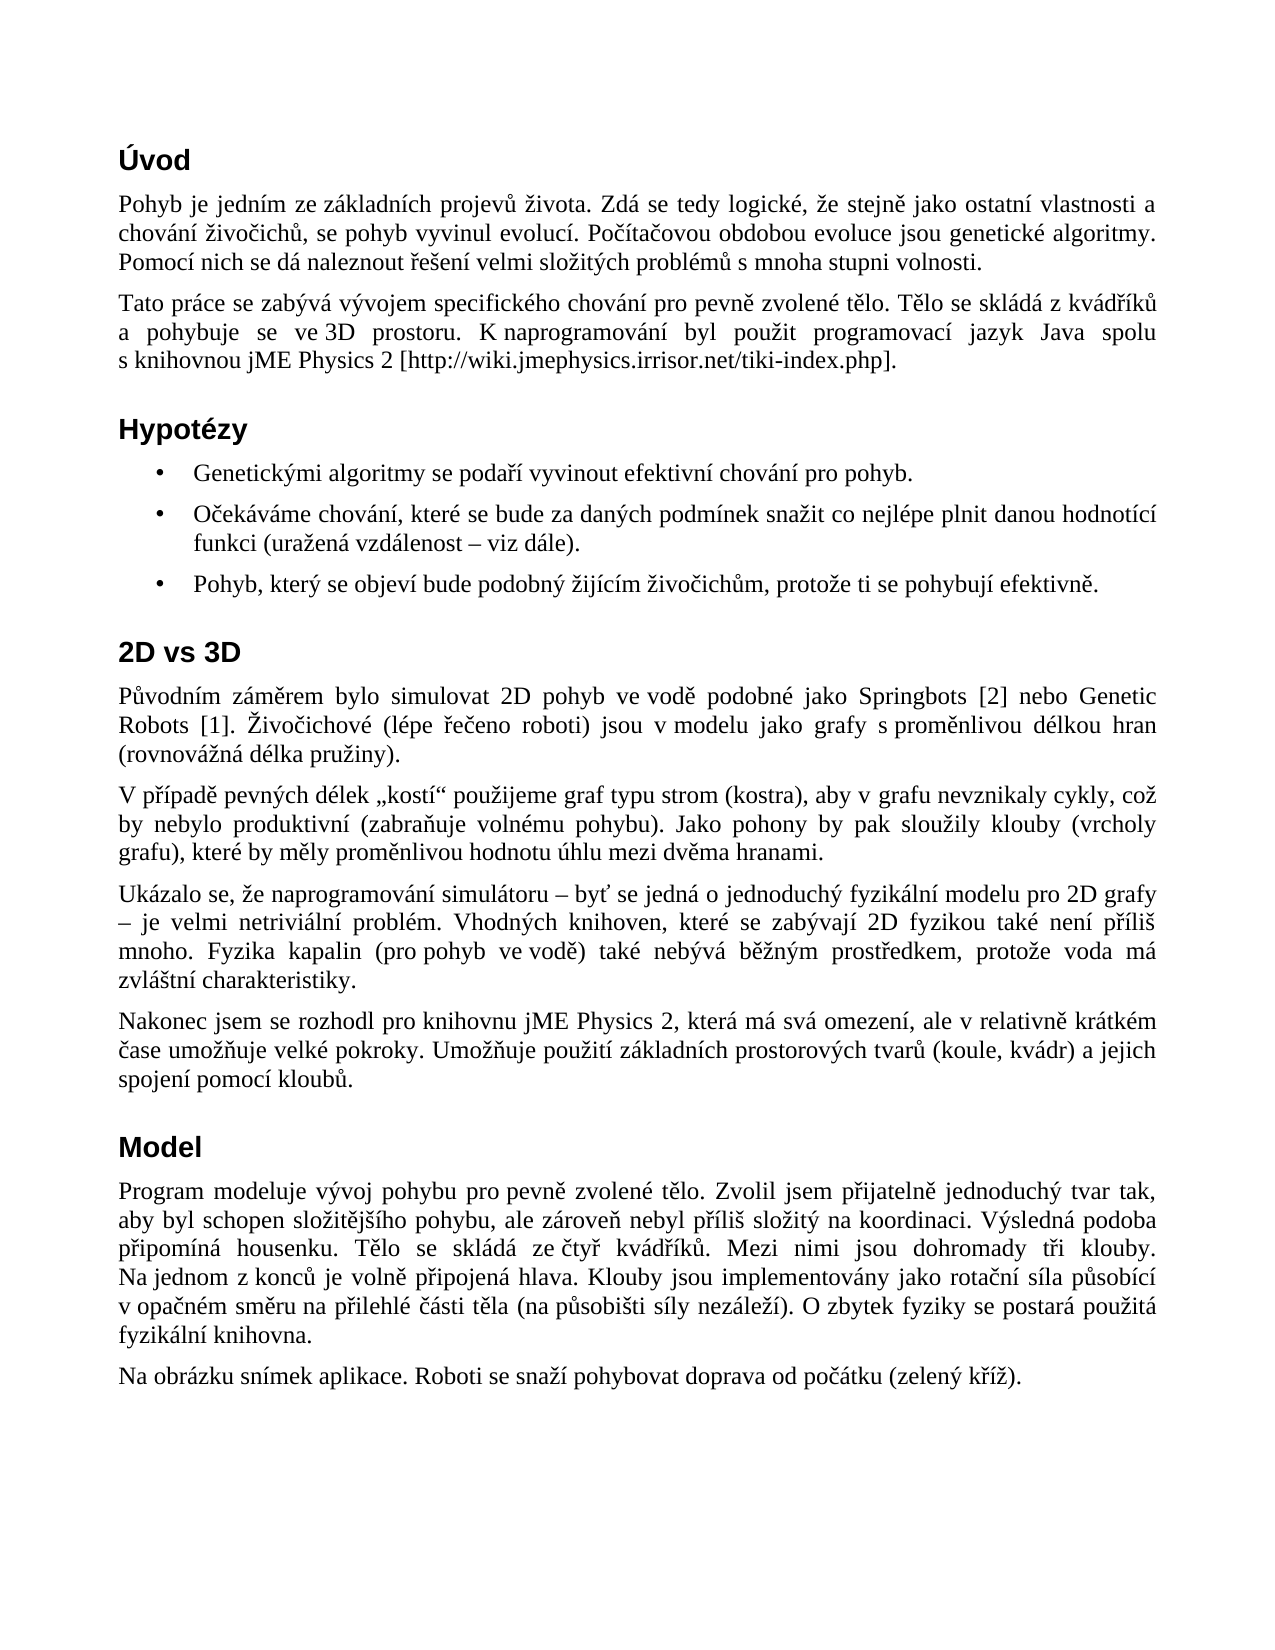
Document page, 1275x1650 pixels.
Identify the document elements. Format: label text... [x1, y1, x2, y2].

list Očekáváme chování, které se bude za daných podmínek snažit co nejlépe plnit danou hodnotící funkci (uražená vzdálenost – viz dále). [156, 499, 1157, 556]
text Tato práce se zabývá vývojem specifického chování pro pevně zvolené tělo. Tělo se skládá z kvádříků a pohybuje se ve 3D prostoru. K naprogramování byl použit programovací jazyk Java spolu s knihovnou jME Physics 2 [http://wiki.jmephysics.irrisor.net/tiki-index.php]. [118, 288, 1157, 374]
text Původním záměrem bylo simulovat 2D pohyb ve vodě podobné jako Springbots [2] nebo Genetic Robots [1]. Živočichové (lépe řečeno roboti) jsou v modelu jako grafy s proměnlivou délkou hran (rovnovážná délka pružiny). [118, 681, 1157, 767]
subtitle Úvod [118, 143, 1157, 177]
subtitle Hypotézy [118, 412, 1157, 445]
text Nakonec jsem se rozhodl pro knihovnu jME Physics 2, která má svá omezení, ale v relativně krátkém čase umožňuje velké pokroky. Umožňuje použití základních prostorových tvarů (koule, kvádr) a jejich spojení pomocí kloubů. [118, 1006, 1157, 1092]
list Pohyb, který se objeví bude podobný žijícím živočichům, protože ti se pohybují efektivně. [156, 569, 1157, 598]
subtitle Model [118, 1130, 1157, 1163]
text V případě pevných délek „kostí“ použijeme graf typu strom (kostra), aby v grafu nevznikaly cykly, což by nebylo produktivní (zabraňuje volnému pohybu). Jako pohony by pak sloužily klouby (vrcholy grafu), které by měly proměnlivou hodnotu úhlu mezi dvěma hranami. [118, 780, 1157, 866]
list Genetickými algoritmy se podaří vyvinout efektivní chování pro pohyb. [156, 458, 1157, 486]
text Program modeluje vývoj pohybu pro pevně zvolené tělo. Zvolil jsem přijatelně jednoduchý tvar tak, aby byl schopen složitějšího pohybu, ale zároveň nebyl příliš složitý na koordinaci. Výsledná podoba připomíná housenku. Tělo se skládá ze čtyř kvádříků. Mezi nimi jsou dohromady tři klouby. Na jednom z konců je volně připojená hlava. Klouby jsou implementovány jako rotační síla působící v opačném směru na přilehlé části těla (na působišti síly nezáleží). O zbytek fyziky se postará použitá fyzikální knihovna. [118, 1176, 1157, 1348]
subtitle 2D vs 3D [118, 635, 1157, 669]
text Ukázalo se, že naprogramování simulátoru – byť se jedná o jednoduchý fyzikální modelu pro 2D grafy – je velmi netriviální problém. Vhodných knihoven, které se zabývají 2D fyzikou také není příliš mnoho. Fyzika kapalin (pro pohyb ve vodě) také nebývá běžným prostředkem, protože voda má zvláštní charakteristiky. [118, 879, 1157, 994]
text Pohyb je jedním ze základních projevů života. Zdá se tedy logické, že stejně jako ostatní vlastnosti a chování živočichů, se pohyb vyvinul evolucí. Počítačovou obdobou evoluce jsou genetické algoritmy. Pomocí nich se dá naleznout řešení velmi složitých problémů s mnoha stupni volnosti. [118, 189, 1157, 275]
text Na obrázku snímek aplikace. Roboti se snaží pohybovat doprava od počátku (zelený kříž). [118, 1361, 1157, 1390]
